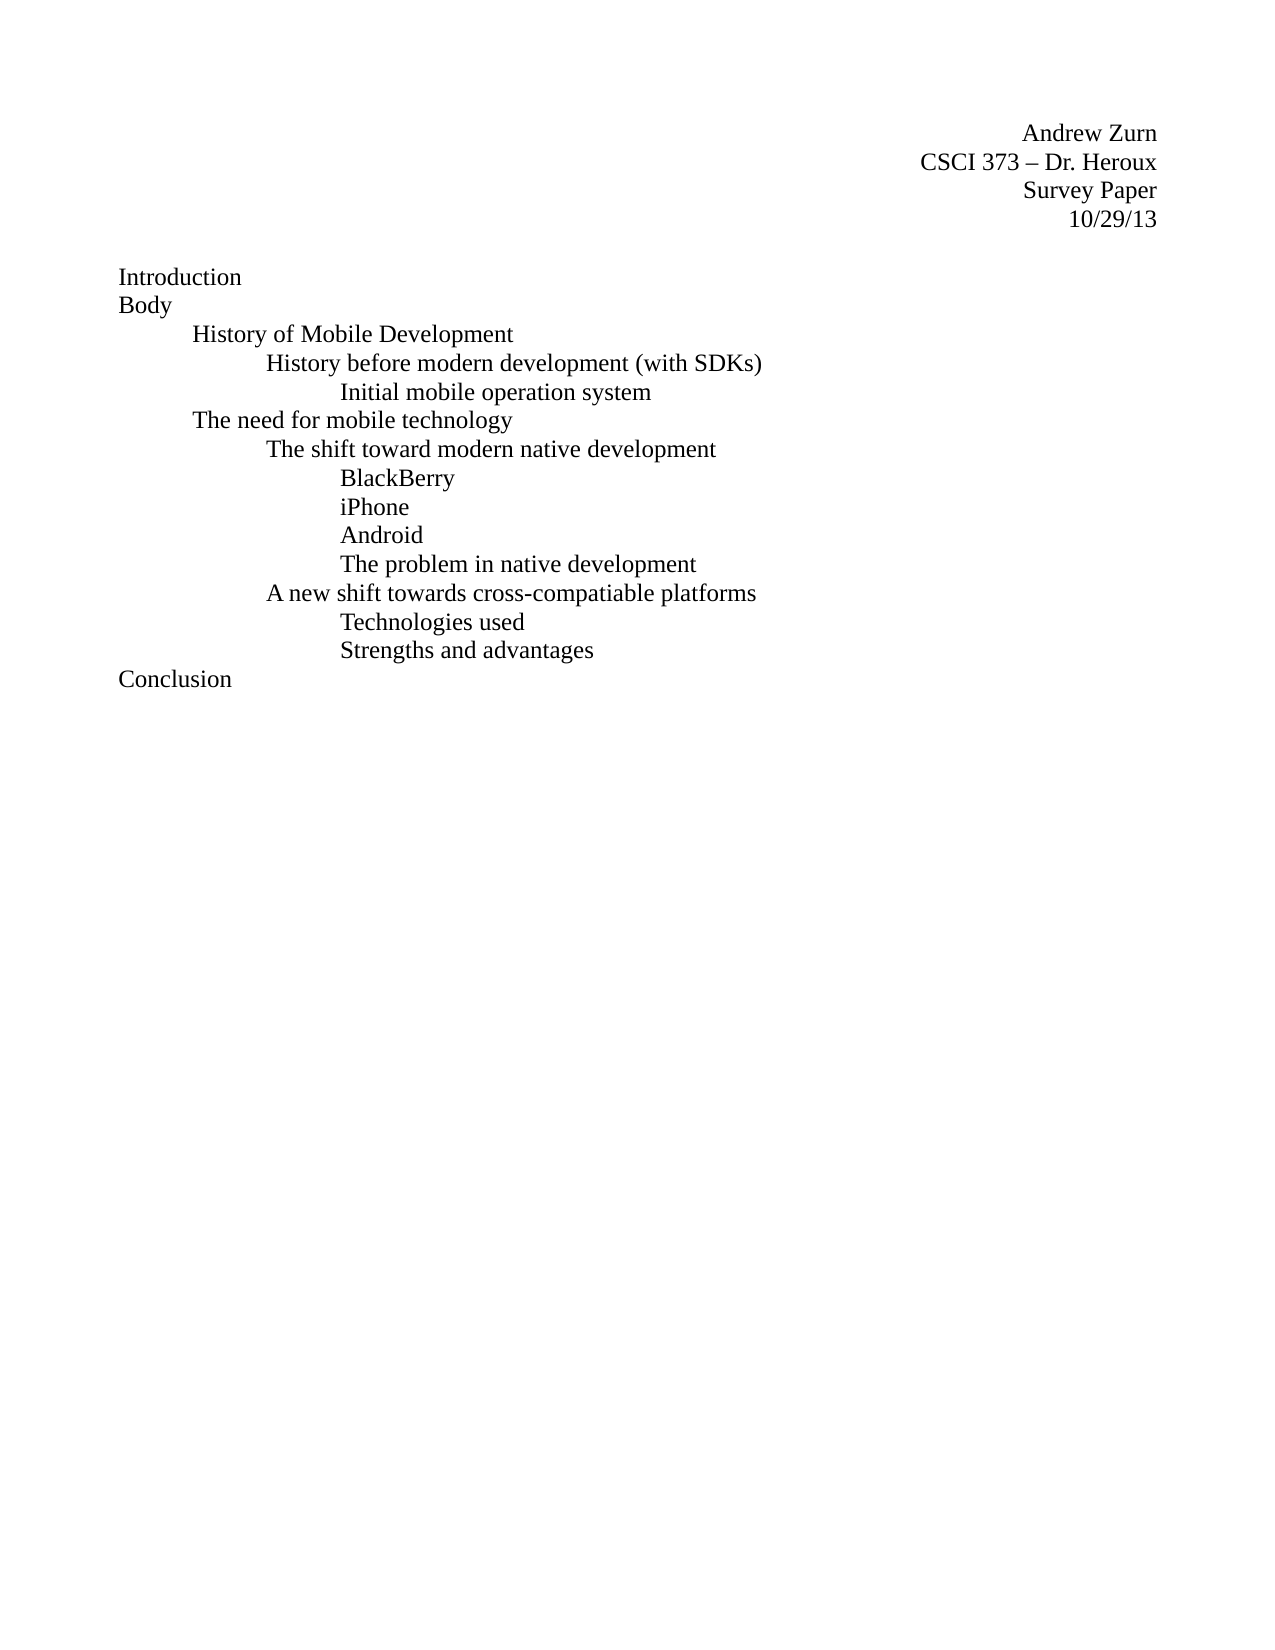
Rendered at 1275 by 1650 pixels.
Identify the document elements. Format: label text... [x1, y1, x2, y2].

text The problem in native development [118, 549, 1157, 578]
text Introduction [118, 262, 1157, 291]
text 10/29/13 [118, 204, 1157, 233]
text Andrew Zurn [118, 118, 1157, 147]
text A new shift towards cross-compatiable platforms [118, 578, 1157, 607]
text The shift toward modern native development [118, 434, 1157, 463]
text The need for mobile technology [118, 406, 1157, 434]
text CSCI 373 – Dr. Heroux [118, 147, 1157, 176]
text Conclusion [118, 664, 1157, 693]
text Survey Paper [118, 176, 1157, 204]
text History before modern development (with SDKs) [118, 348, 1157, 377]
text Initial mobile operation system [118, 377, 1157, 406]
text BlackBerry [118, 463, 1157, 492]
text Body [118, 291, 1157, 319]
text Strengths and advantages [118, 636, 1157, 664]
text Android [118, 521, 1157, 549]
text History of Mobile Development [118, 319, 1157, 348]
text iPhone [118, 492, 1157, 521]
text Technologies used [118, 607, 1157, 636]
